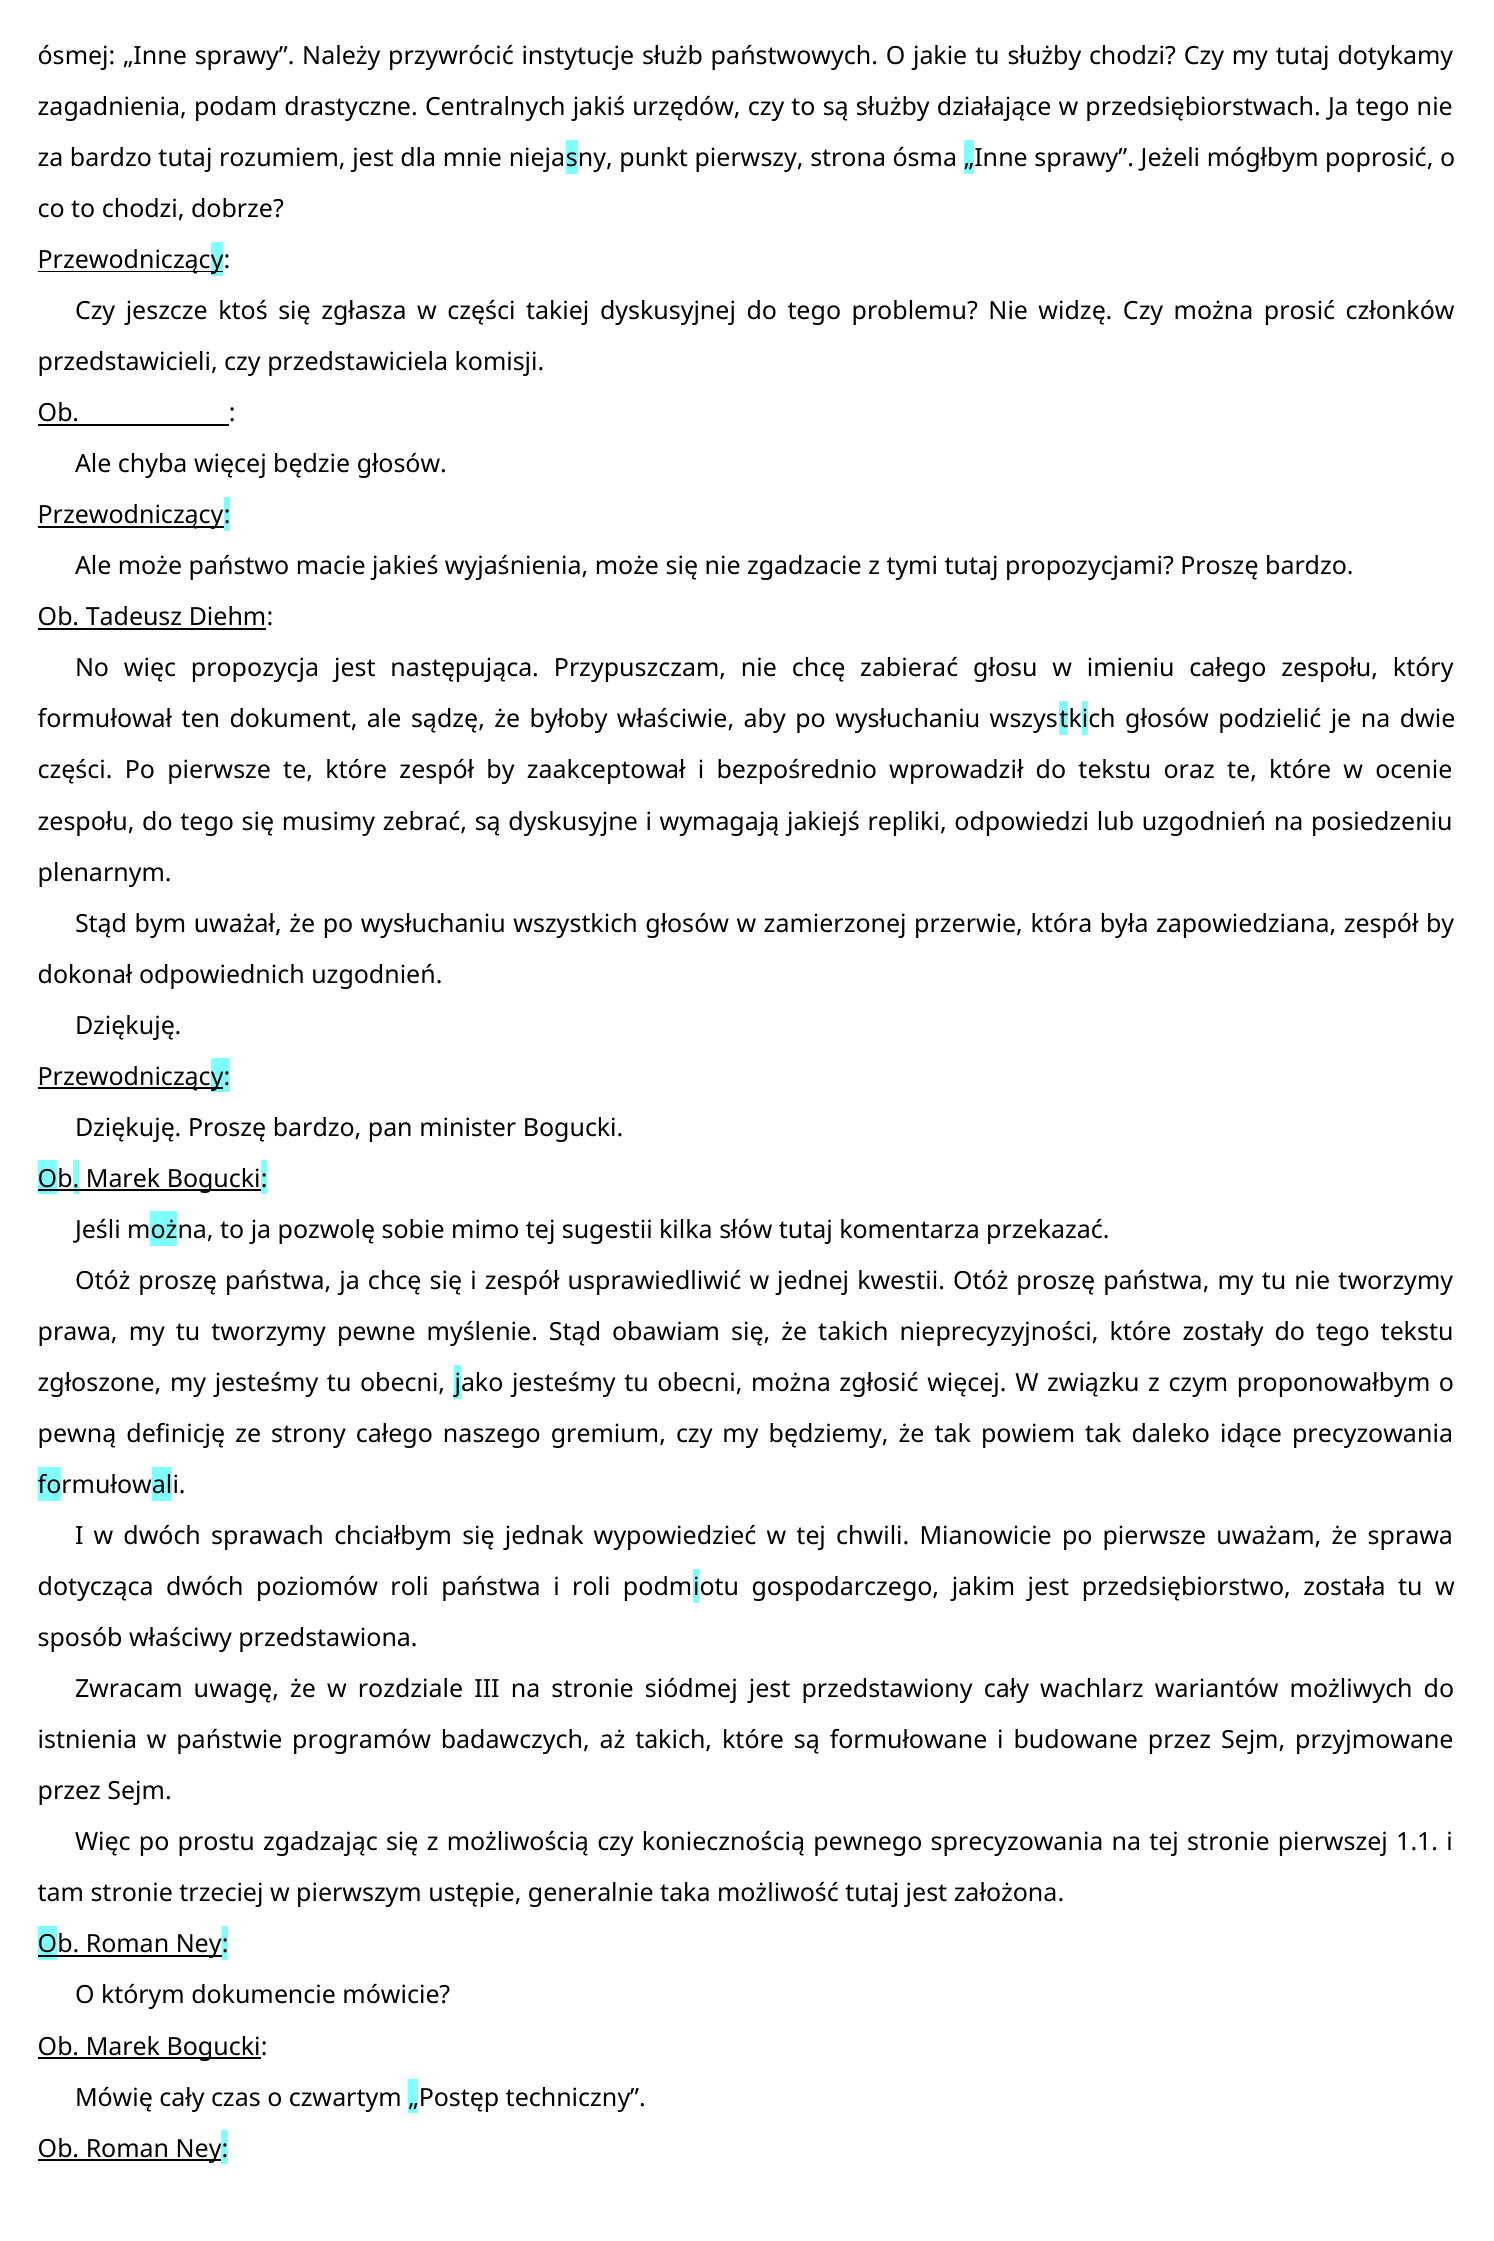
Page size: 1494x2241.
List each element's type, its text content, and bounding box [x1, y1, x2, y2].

text Ob. Marek Bogucki: [37, 2028, 1456, 2062]
text Więc po prostu zgadzając się z możliwością czy koniecznością pewnego sprecyzowania na tej stronie pierwszej 1.1. i tam stronie trzeciej w pierwszym ustępie, generalnie taka możliwość tutaj jest założona. [37, 1824, 1456, 1909]
text ósmej: „Inne sprawy”. Należy przywrócić instytucje służb państwowych. O jakie tu służby chodzi? Czy my tutaj dotykamy zagadnienia, podam drastyczne. Centralnych jakiś urzędów, czy to są służby działające w przedsiębiorstwach. Ja tego nie za bardzo tutaj rozumiem, jest dla mnie niejasny, punkt pierwszy, strona ósma „Inne sprawy”. Jeżeli mógłbym poprosić, o co to chodzi, dobrze? [37, 37, 1456, 225]
text Ob. : [37, 395, 1456, 429]
text Czy jeszcze ktoś się zgłasza w części takiej dyskusyjnej do tego problemu? Nie widzę. Czy można prosić członków przedstawicieli, czy przedstawiciela komisji. [37, 293, 1456, 378]
text Przewodniczący: [37, 242, 1456, 276]
text Ob. Tadeusz Diehm: [37, 599, 1456, 633]
text No więc propozycja jest następująca. Przypuszczam, nie chcę zabierać głosu w imieniu całego zespołu, który formułował ten dokument, ale sądzę, że byłoby właściwie, aby po wysłuchaniu wszystkich głosów podzielić je na dwie części. Po pierwsze te, które zespół by zaakceptował i bezpośrednio wprowadził do tekstu oraz te, które w ocenie zespołu, do tego się musimy zebrać, są dyskusyjne i wymagają jakiejś repliki, odpowiedzi lub uzgodnień na posiedzeniu plenarnym. [37, 650, 1456, 888]
text Zwracam uwagę, że w rozdziale III na stronie siódmej jest przedstawiony cały wachlarz wariantów możliwych do istnienia w państwie programów badawczych, aż takich, które są formułowane i budowane przez Sejm, przyjmowane przez Sejm. [37, 1671, 1456, 1807]
text Ob. Marek Bogucki: [37, 1160, 1456, 1194]
text Ob. Roman Ney: [37, 2130, 1456, 2164]
text Ob. Roman Ney: [37, 1926, 1456, 1960]
text I w dwóch sprawach chciałbym się jednak wypowiedzieć w tej chwili. Mianowicie po pierwsze uważam, że sprawa dotycząca dwóch poziomów roli państwa i roli podmiotu gospodarczego, jakim jest przedsiębiorstwo, została tu w sposób właściwy przedstawiona. [37, 1518, 1456, 1654]
text Przewodniczący: [37, 1058, 1456, 1092]
text Jeśli można, to ja pozwolę sobie mimo tej sugestii kilka słów tutaj komentarza przekazać. [37, 1211, 1456, 1246]
text Otóż proszę państwa, ja chcę się i zespół usprawiedliwić w jednej kwestii. Otóż proszę państwa, my tu nie tworzymy prawa, my tu tworzymy pewne myślenie. Stąd obawiam się, że takich nieprecyzyjności, które zostały do tego tekstu zgłoszone, my jesteśmy tu obecni, jako jesteśmy tu obecni, można zgłosić więcej. W związku z czym proponowałbym o pewną definicję ze strony całego naszego gremium, czy my będziemy, że tak powiem tak daleko idące precyzowania formułowali. [37, 1262, 1456, 1501]
text Ale chyba więcej będzie głosów. [37, 446, 1456, 480]
text Dziękuję. [37, 1007, 1456, 1041]
text Mówię cały czas o czwartym „Postęp techniczny”. [37, 2079, 1456, 2113]
text O którym dokumencie mówicie? [37, 1977, 1456, 2011]
text Ale może państwo macie jakieś wyjaśnienia, może się nie zgadzacie z tymi tutaj propozycjami? Proszę bardzo. [37, 548, 1456, 582]
text Dziękuję. Proszę bardzo, pan minister Bogucki. [37, 1109, 1456, 1143]
text Przewodniczący: [37, 497, 1456, 531]
text Stąd bym uważał, że po wysłuchaniu wszystkich głosów w zamierzonej przerwie, która była zapowiedziana, zespół by dokonał odpowiednich uzgodnień. [37, 905, 1456, 990]
